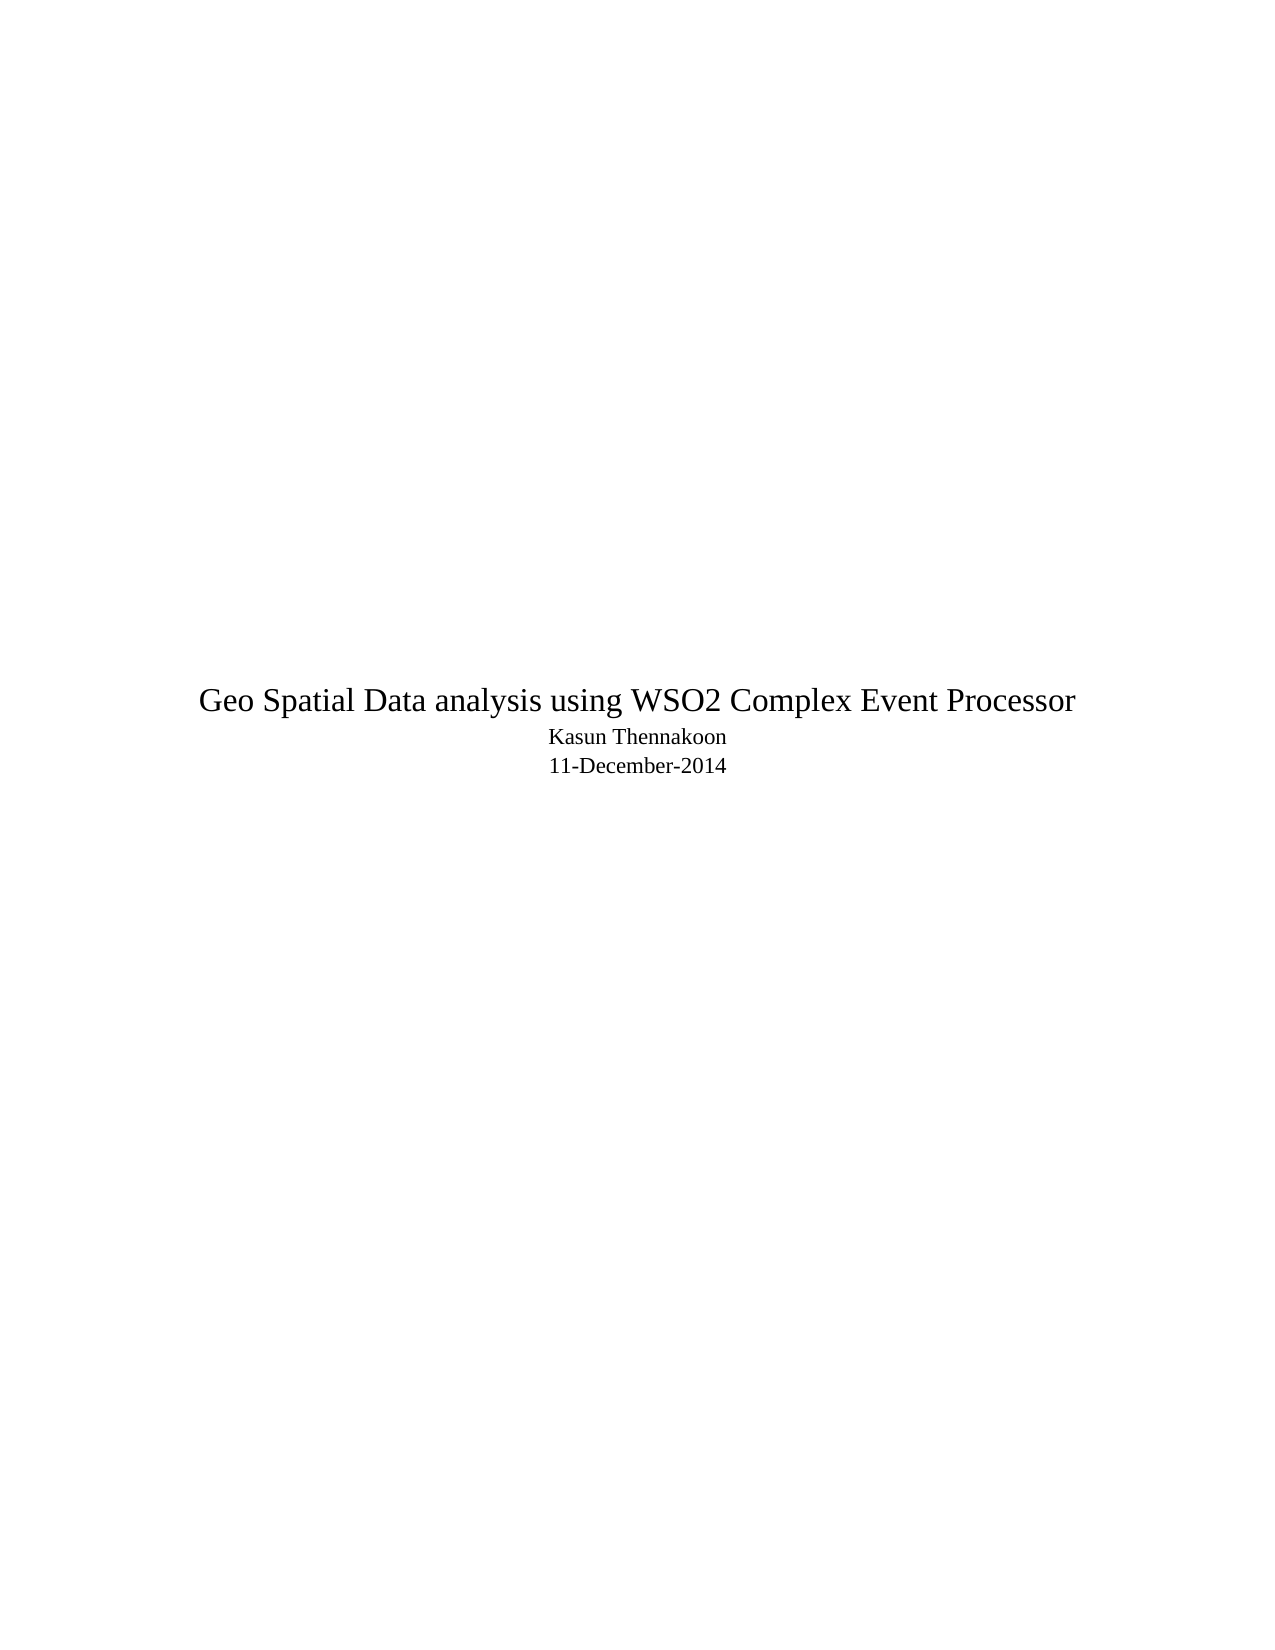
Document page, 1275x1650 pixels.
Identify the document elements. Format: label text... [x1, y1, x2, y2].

text 11-December-2014 [150, 753, 1125, 779]
text Kasun Thennakoon [150, 724, 1125, 750]
subtitle Geo Spatial Data analysis using WSO2 Complex Event Processor [150, 682, 1125, 719]
